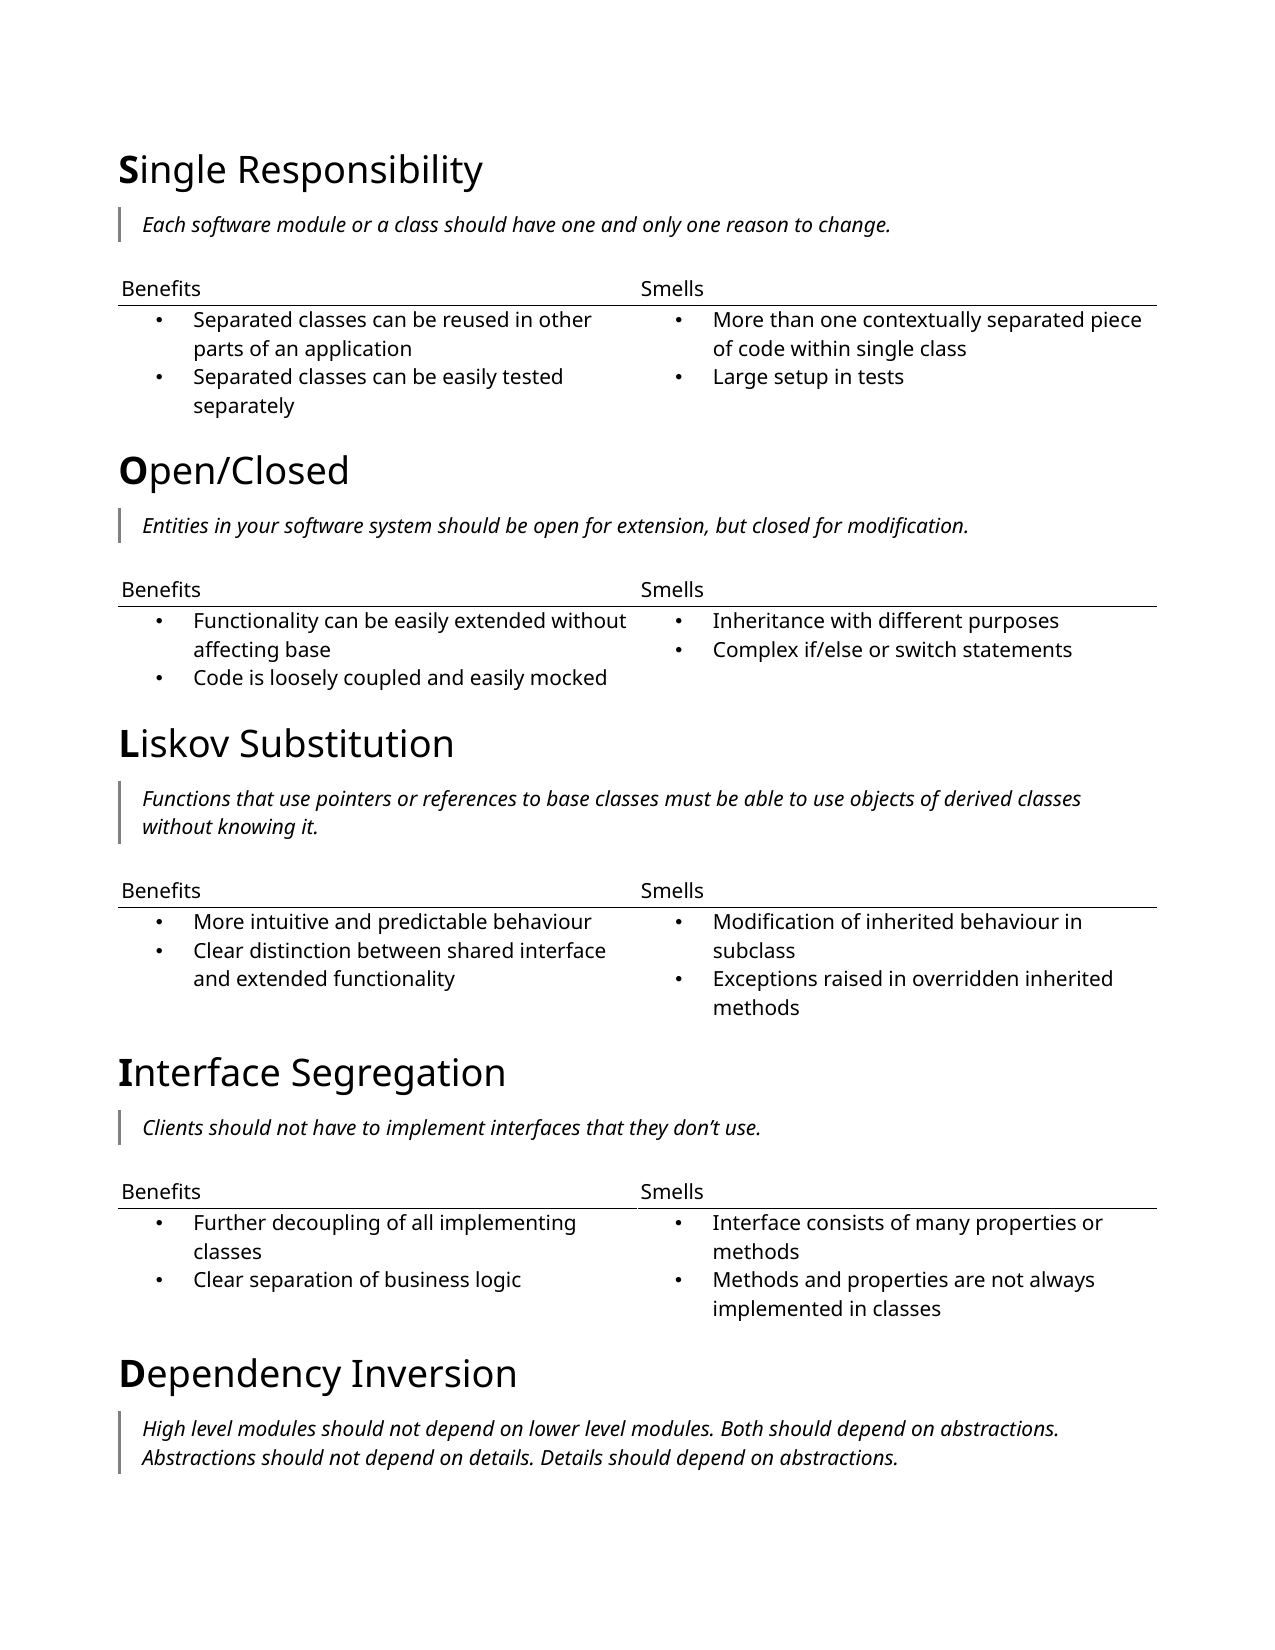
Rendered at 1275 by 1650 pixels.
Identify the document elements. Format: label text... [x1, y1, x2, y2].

text Each software module or a class should have one and only one reason to change. [121, 207, 1157, 242]
table_cell More than one contextually separated piece of code within single class Large setup in tests [638, 306, 1157, 419]
table_cell Modification of inherited behaviour in subclass Exceptions raised in overridden inherited methods [638, 908, 1157, 1021]
table_header Smells [638, 271, 1157, 305]
table_header Smells [638, 873, 1157, 907]
text Functions that use pointers or references to base classes must be able to use objects of derived classes without knowing it. [121, 781, 1157, 844]
text High level modules should not depend on lower level modules. Both should depend on abstractions. Abstractions should not depend on details. Details should depend on abstractions. [121, 1411, 1157, 1474]
table_cell Further decoupling of all implementing classes Clear separation of business logic [118, 1209, 637, 1322]
table_header Smells [638, 572, 1157, 606]
table_cell Separated classes can be reused in other parts of an application Separated classes can be easily tested separately [118, 306, 638, 419]
table_cell More intuitive and predictable behaviour Clear distinction between shared interface and extended functionality [118, 908, 638, 1021]
table_header Benefits [118, 271, 638, 305]
table_header Benefits [118, 572, 638, 606]
subtitle Dependency Inversion [118, 1347, 1157, 1399]
table_header Benefits [118, 873, 638, 907]
subtitle Interface Segregation [118, 1046, 1157, 1098]
table_header Benefits [118, 1174, 637, 1208]
subtitle Open/Closed [118, 444, 1157, 496]
text Entities in your software system should be open for extension, but closed for modification. [121, 508, 1157, 543]
table_header Smells [638, 1174, 1157, 1208]
table_cell Functionality can be easily extended without affecting base Code is loosely coupled and easily mocked [118, 607, 638, 692]
subtitle Single Responsibility [118, 143, 1157, 195]
table_cell Inheritance with different purposes Complex if/else or switch statements [638, 607, 1157, 692]
table_cell Interface consists of many properties or methods Methods and properties are not always implemented in classes [638, 1209, 1157, 1322]
text Clients should not have to implement interfaces that they don’t use. [121, 1110, 1157, 1145]
subtitle Liskov Substitution [118, 717, 1157, 768]
